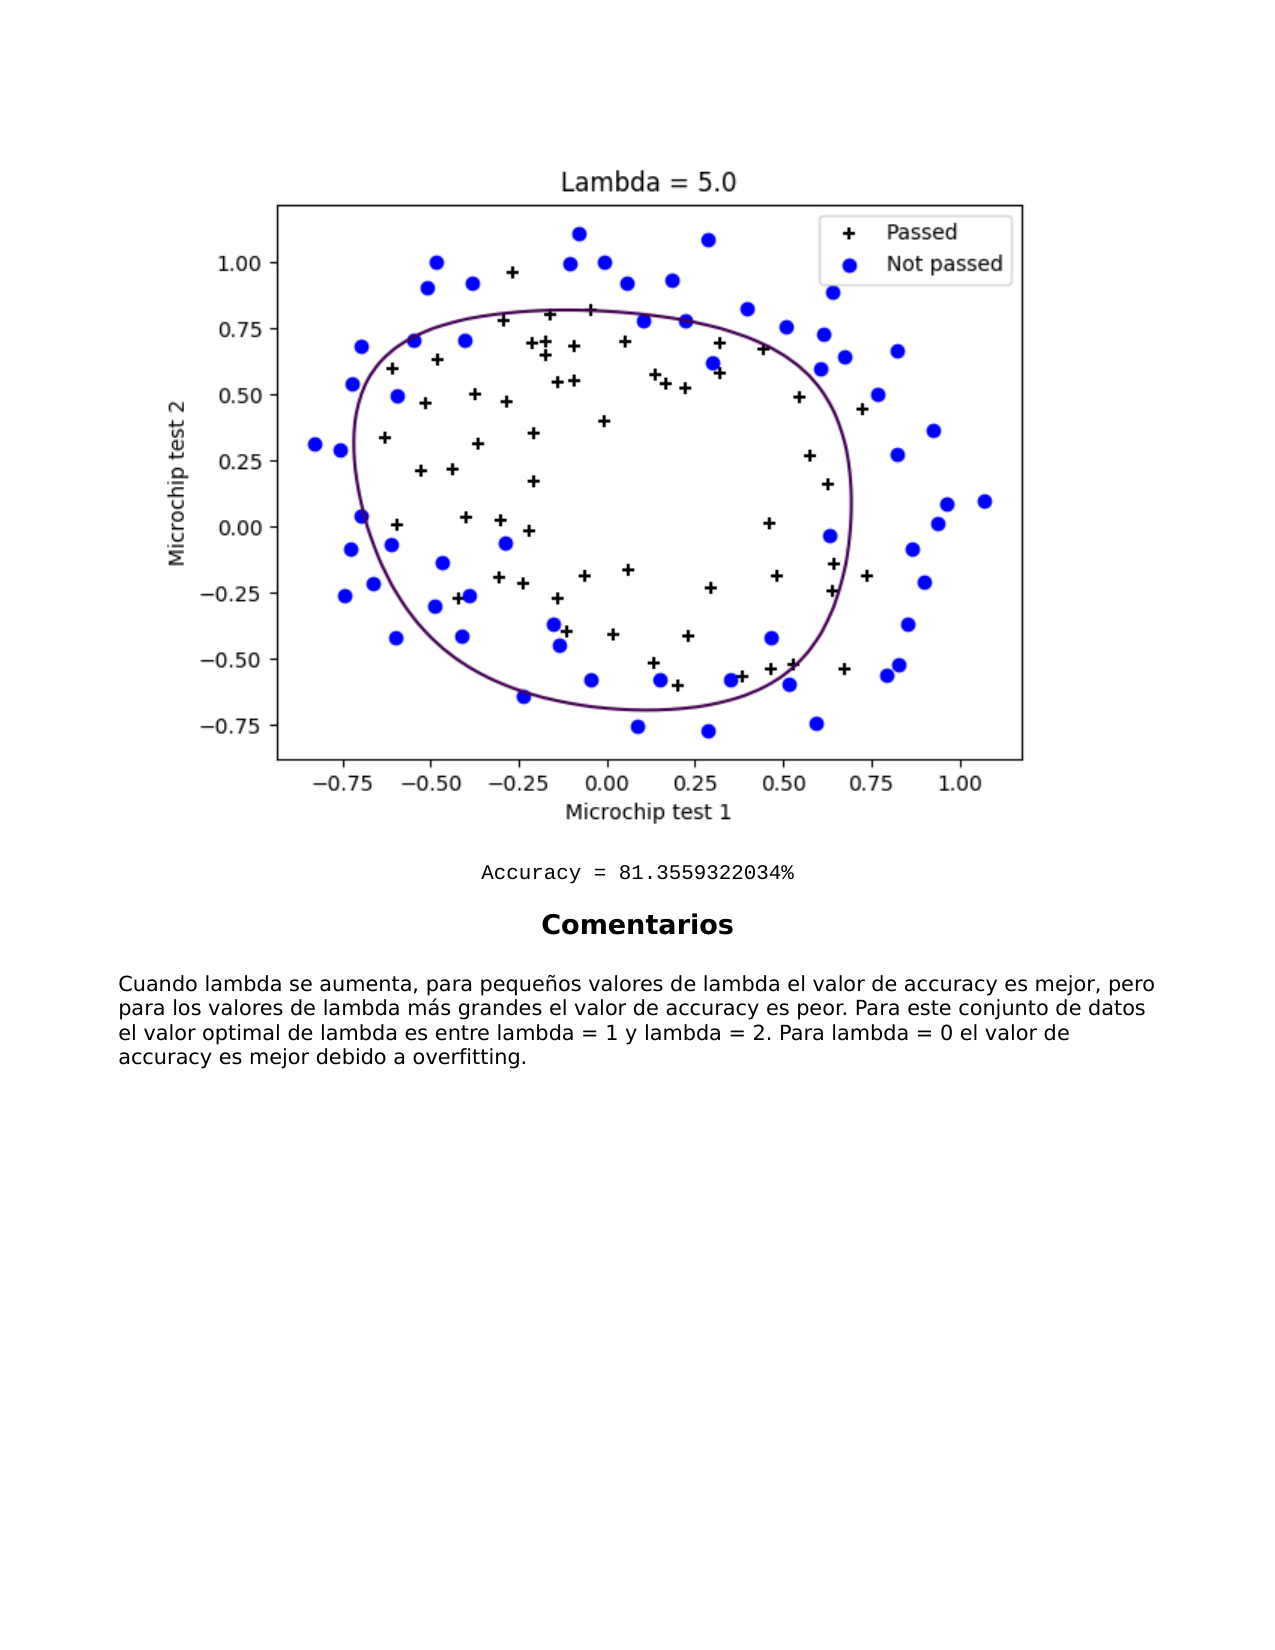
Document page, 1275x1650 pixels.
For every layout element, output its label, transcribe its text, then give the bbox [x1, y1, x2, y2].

text Accuracy = 81.3559322034% [118, 862, 1157, 885]
text Cuando lambda se aumenta, para pequeños valores de lambda el valor de accuracy es mejor, pero para los valores de lambda más grandes el valor de accuracy es peor. Para este conjunto de datos el valor optimal de lambda es entre lambda = 1 y lambda = 2. Para lambda = 0 el valor de accuracy es mejor debido a overfitting. [118, 972, 1157, 1069]
text Comentarios [118, 909, 1157, 941]
picture [157, 118, 1118, 839]
